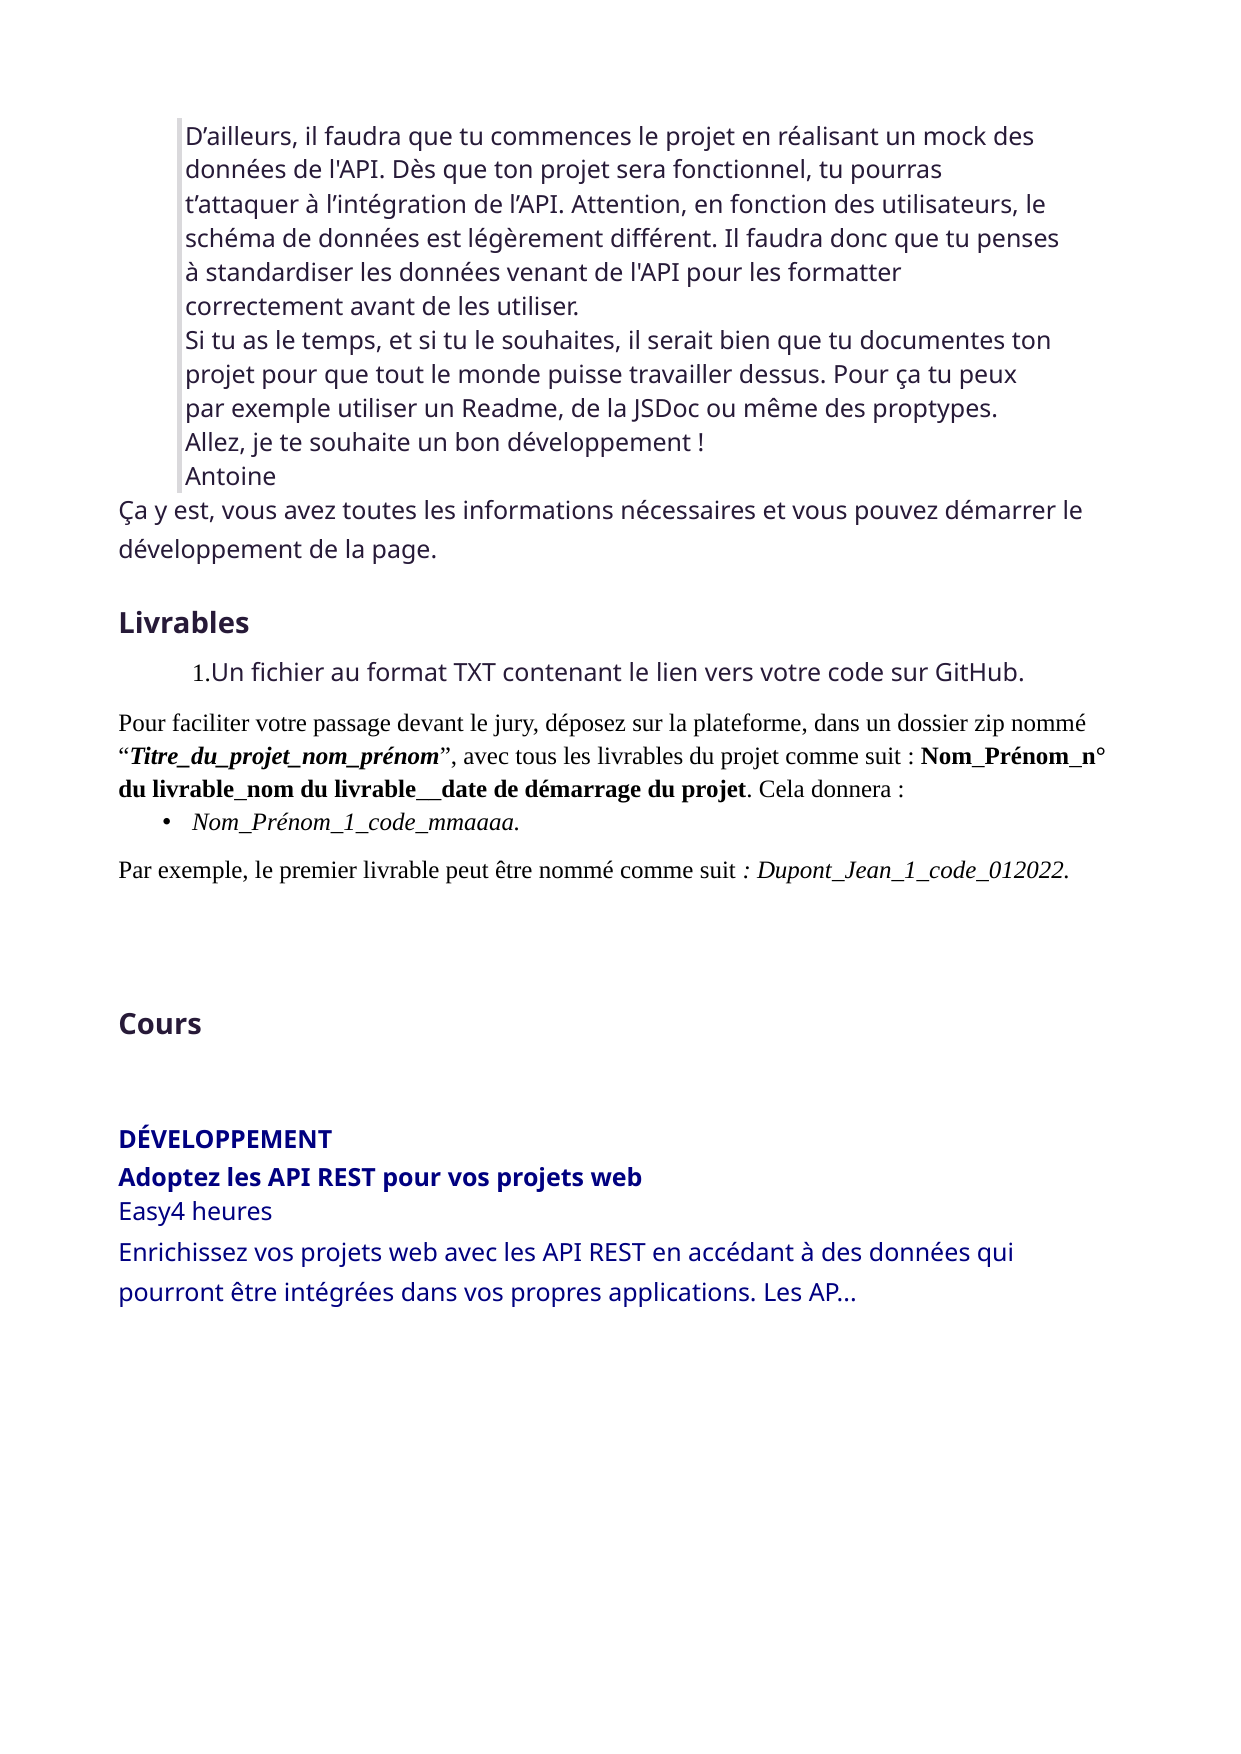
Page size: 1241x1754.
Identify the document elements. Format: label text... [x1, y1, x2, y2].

text DÉVELOPPEMENT [118, 1043, 1122, 1156]
text Pour faciliter votre passage devant le jury, déposez sur la plateforme, dans un dossier zip nommé “Titre_du_projet_nom_prénom”, avec tous les livrables du projet comme suit : Nom_Prénom_n° du livrable_nom du livrable__date de démarrage du projet. Cela donnera : [118, 708, 1122, 803]
text D’ailleurs, il faudra que tu commences le projet en réalisant un mock des données de l'API. Dès que ton projet sera fonctionnel, tu pourras t’attaquer à l’intégration de l’API. Attention, en fonction des utilisateurs, le schéma de données est légèrement différent. Il faudra donc que tu penses à standardiser les données venant de l'API pour les formatter correctement avant de les utiliser. [182, 118, 1063, 322]
text Easy4 heures [118, 1193, 1122, 1228]
list Un fichier au format TXT contenant le lien vers votre code sur GitHub. [118, 654, 1122, 688]
list Nom_Prénom_1_code_mmaaaa. [162, 807, 1122, 836]
text Allez, je te souhaite un bon développement ! [182, 425, 1063, 459]
subtitle Livrables [118, 586, 1122, 642]
text Par exemple, le premier livrable peut être nommé comme suit : Dupont_Jean_1_code_012022. [118, 855, 1122, 884]
text Enrichissez vos projets web avec les API REST en accédant à des données qui pourront être intégrées dans vos propres applications. Les AP... [118, 1228, 1122, 1309]
subtitle Cours [118, 987, 1122, 1043]
text Antoine [182, 459, 1063, 493]
text Ça y est, vous avez toutes les informations nécessaires et vous pouvez démarrer le développement de la page. [118, 493, 1122, 566]
text Si tu as le temps, et si tu le souhaites, il serait bien que tu documentes ton projet pour que tout le monde puisse travailler dessus. Pour ça tu peux par exemple utiliser un Readme, de la JSDoc ou même des proptypes. [182, 322, 1063, 425]
subtitle Adoptez les API REST pour vos projets web [118, 1156, 1122, 1193]
